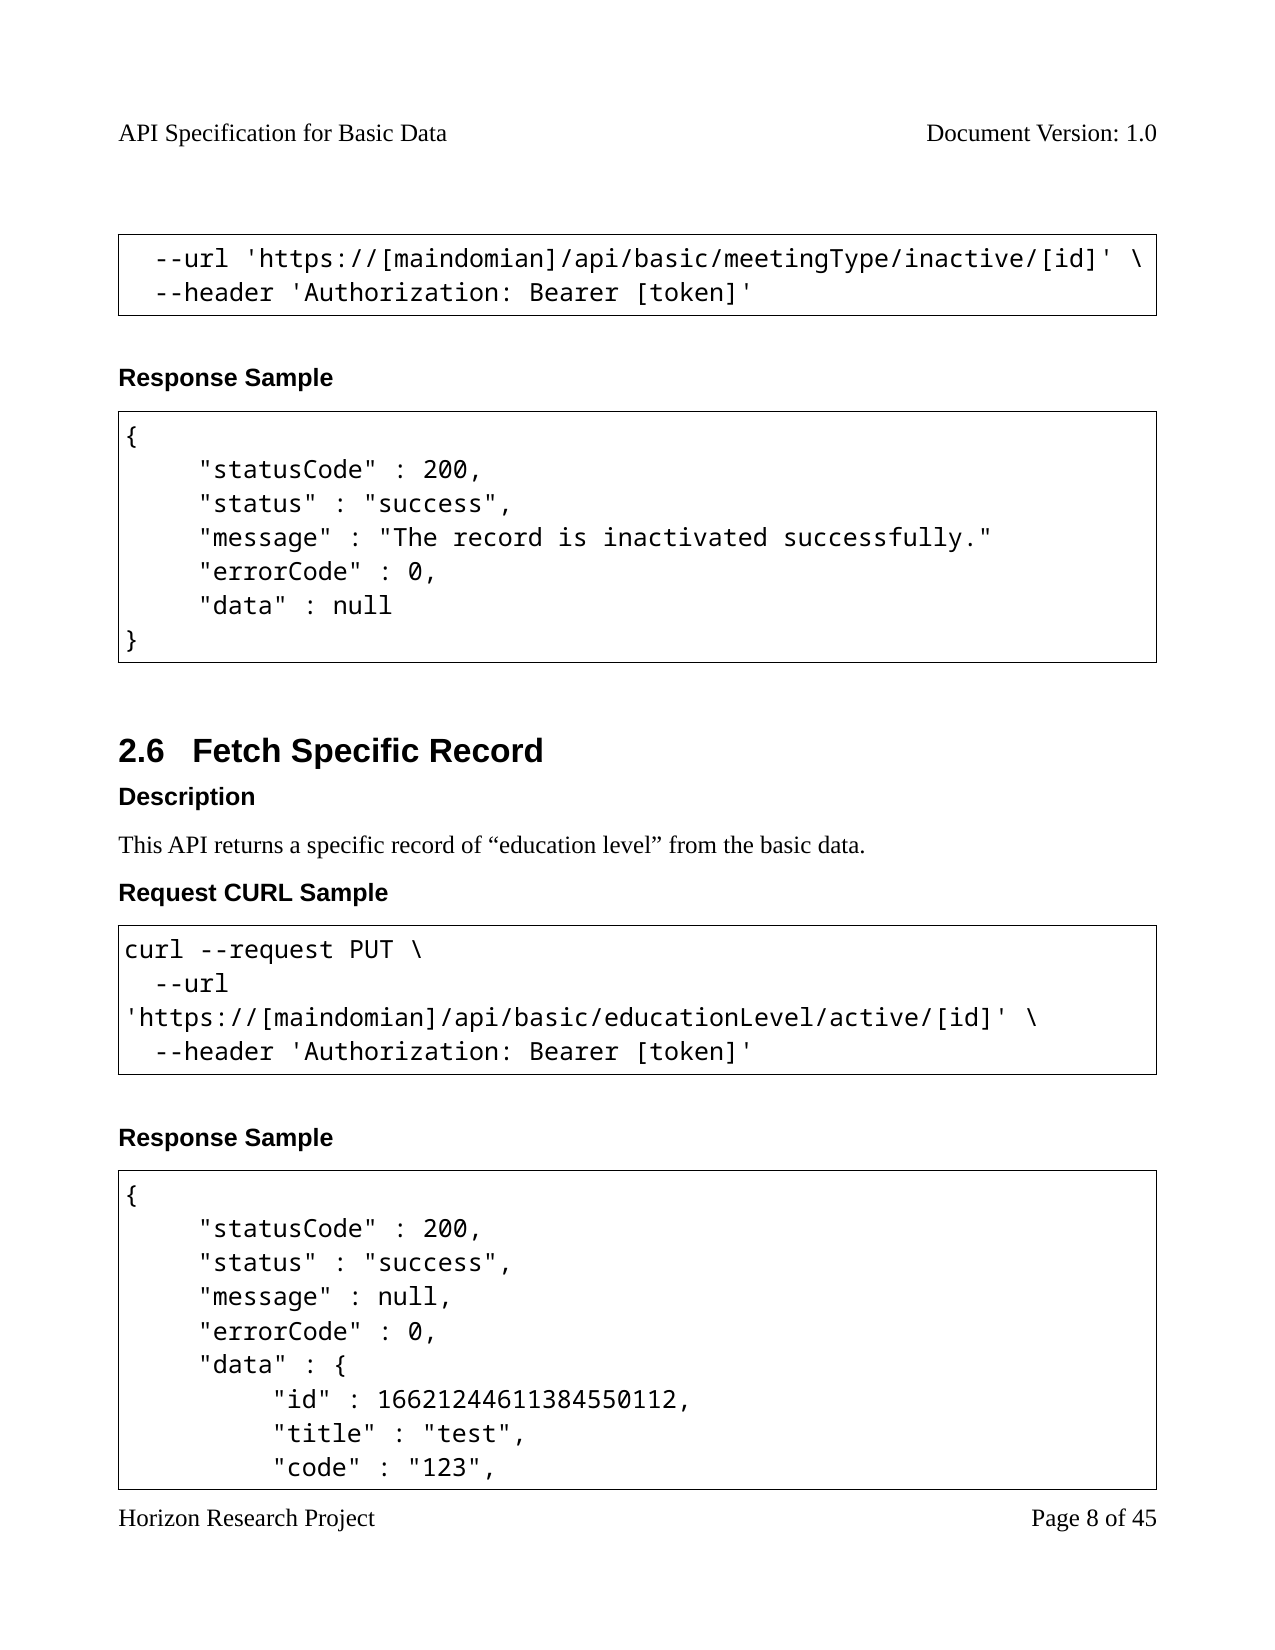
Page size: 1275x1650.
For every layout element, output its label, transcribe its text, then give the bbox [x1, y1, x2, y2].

table_header { "statusCode" : 200, "status" : "success", "message" : "The record is inactivated successfully." "errorCode" : 0, "data" : null } [119, 412, 1156, 662]
table_header curl --request PUT \ --url 'https://[maindomian]/api/basic/educationLevel/active/[id]' \ --header 'Authorization: Bearer [token]' [119, 926, 1156, 1074]
text Response Sample [118, 363, 1157, 392]
text This API returns a specific record of “education level” from the basic data. [118, 830, 1157, 859]
table_header --url 'https://[maindomian]/api/basic/meetingType/inactive/[id]' \ --header 'Authorization: Bearer [token]' [119, 235, 1156, 314]
table_header { "statusCode" : 200, "status" : "success", "message" : null, "errorCode" : 0, "data" : { "id" : 16621244611384550112, "title" : "test", "code" : "123", [119, 1171, 1156, 1489]
text Description [118, 782, 1157, 811]
subtitle Fetch Specific Record [118, 731, 1157, 770]
text Response Sample [118, 1122, 1157, 1151]
text Request CURL Sample [118, 877, 1157, 906]
